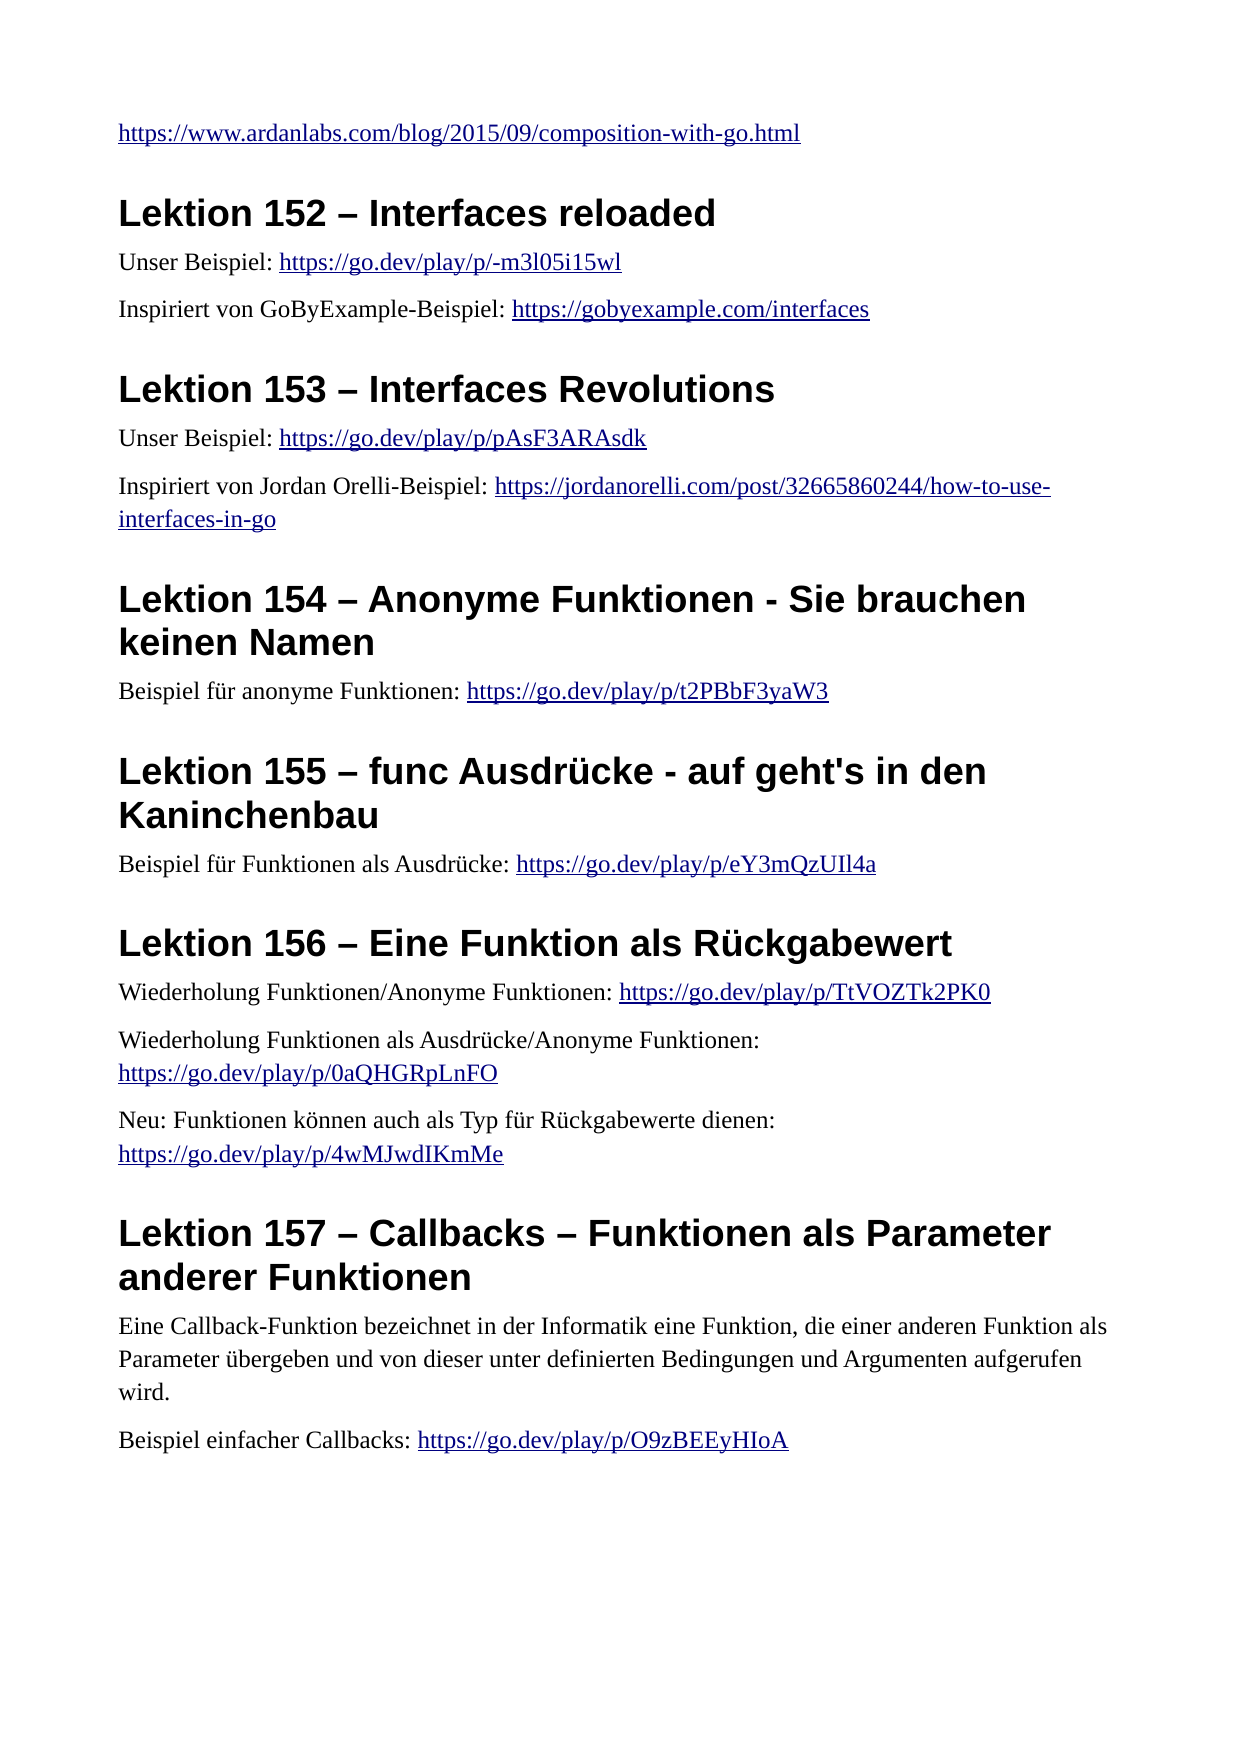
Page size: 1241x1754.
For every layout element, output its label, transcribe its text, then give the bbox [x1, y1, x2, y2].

text https://www.ardanlabs.com/blog/2015/09/composition-with-go.html [118, 118, 1122, 147]
text Inspiriert von Jordan Orelli-Beispiel: https://jordanorelli.com/post/32665860244/how-to-use-interfaces-in-go [118, 471, 1122, 533]
text Beispiel einfacher Callbacks: https://go.dev/play/p/O9zBEEyHIoA [118, 1425, 1122, 1453]
text Unser Beispiel: https://go.dev/play/p/pAsF3ARAsdk [118, 423, 1122, 452]
subtitle Lektion 152 – Interfaces reloaded [118, 191, 1122, 234]
subtitle Lektion 153 – Interfaces Revolutions [118, 367, 1122, 411]
text Wiederholung Funktionen/Anonyme Funktionen: https://go.dev/play/p/TtVOZTk2PK0 [118, 977, 1122, 1006]
text Eine Callback-Funktion bezeichnet in der Informatik eine Funktion, die einer anderen Funktion als Parameter übergeben und von dieser unter definierten Bedingungen und Argumenten aufgerufen wird. [118, 1311, 1122, 1406]
text Neu: Funktionen können auch als Typ für Rückgabewerte dienen: https://go.dev/play/p/4wMJwdIKmMe [118, 1106, 1122, 1167]
text Inspiriert von GoByExample-Beispiel: https://gobyexample.com/interfaces [118, 294, 1122, 323]
text Unser Beispiel: https://go.dev/play/p/-m3l05i15wl [118, 247, 1122, 276]
subtitle Lektion 157 – Callbacks – Funktionen als Parameter anderer Funktionen [118, 1211, 1122, 1298]
text Wiederholung Funktionen als Ausdrücke/Anonyme Funktionen: https://go.dev/play/p/0aQHGRpLnFO [118, 1025, 1122, 1087]
text Beispiel für Funktionen als Ausdrücke: https://go.dev/play/p/eY3mQzUIl4a [118, 849, 1122, 877]
text Beispiel für anonyme Funktionen: https://go.dev/play/p/t2PBbF3yaW3 [118, 676, 1122, 705]
subtitle Lektion 154 – Anonyme Funktionen - Sie brauchen keinen Namen [118, 576, 1122, 664]
subtitle Lektion 155 – func Ausdrücke - auf geht's in den Kaninchenbau [118, 749, 1122, 836]
subtitle Lektion 156 – Eine Funktion als Rückgabewert [118, 921, 1122, 965]
